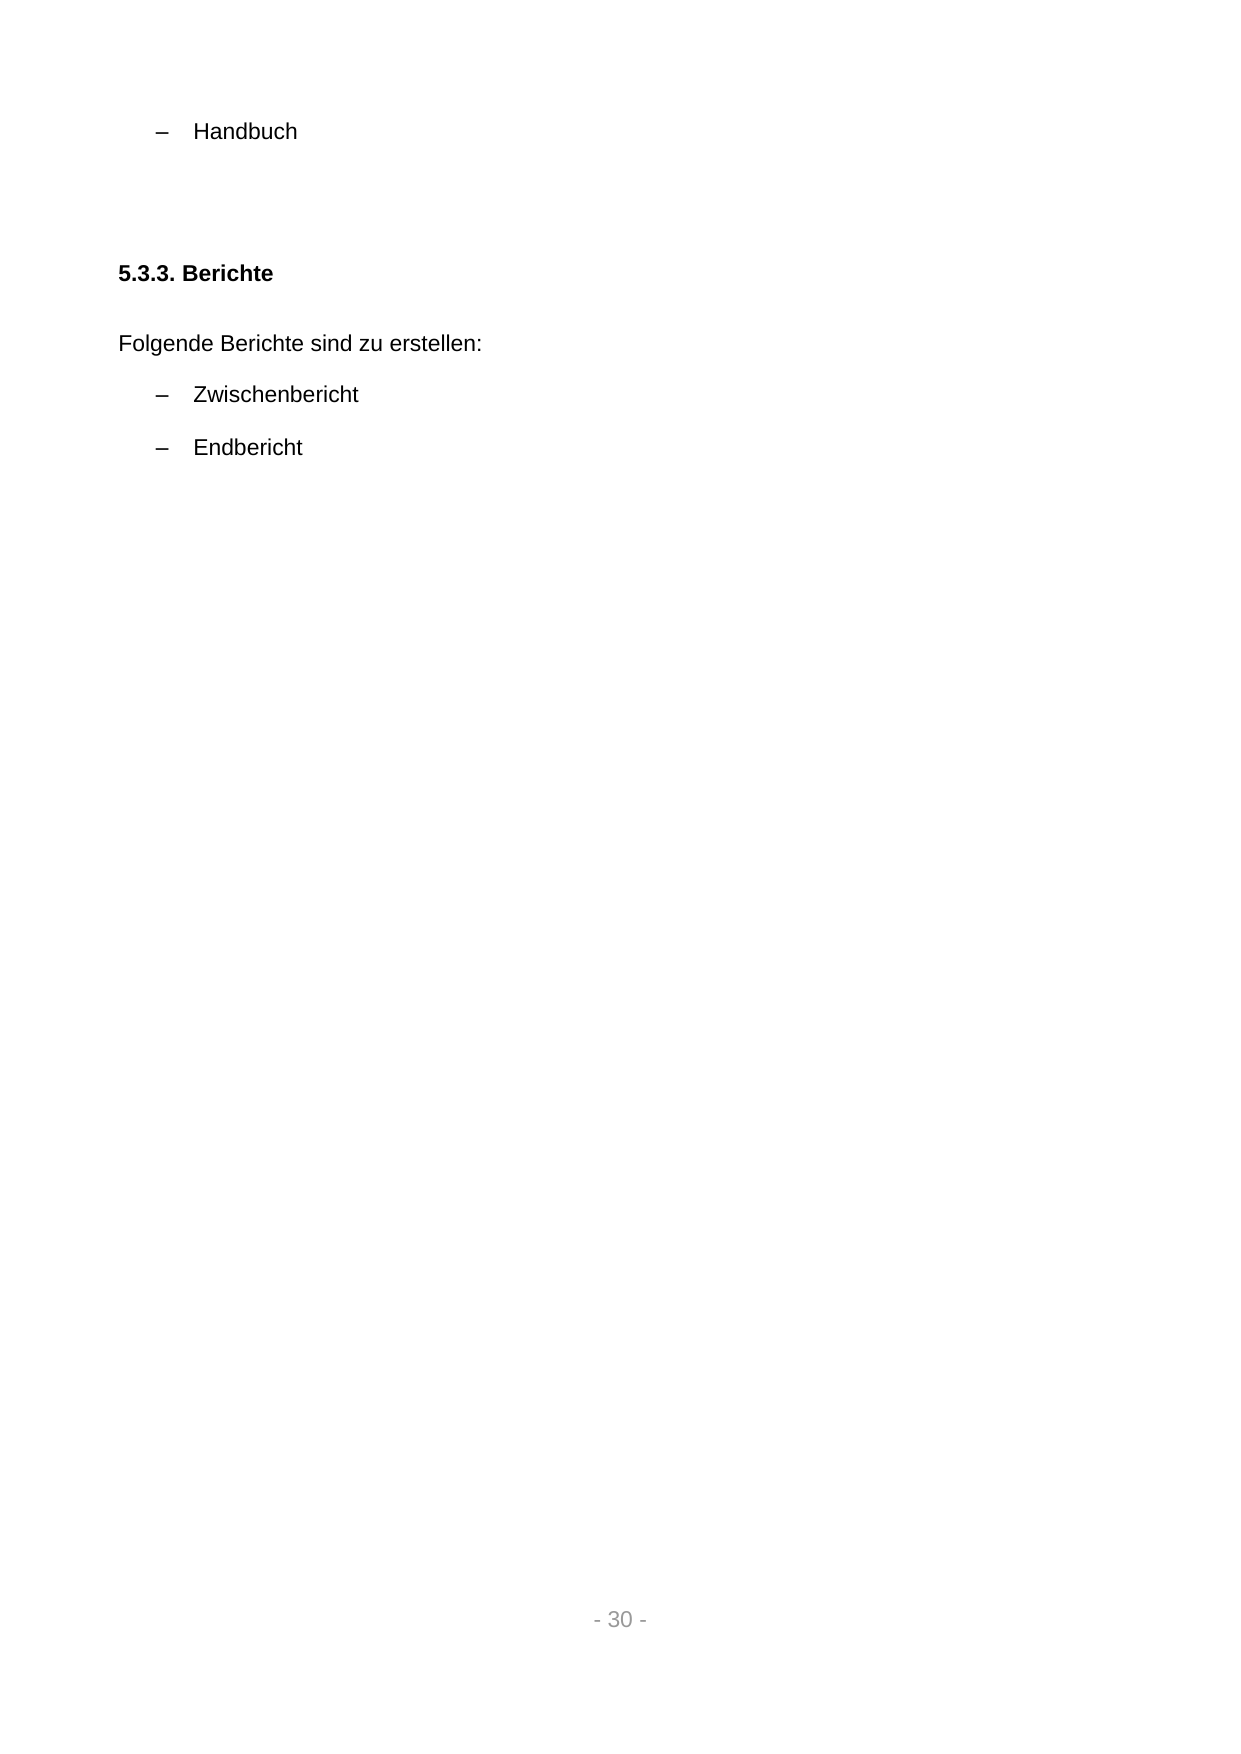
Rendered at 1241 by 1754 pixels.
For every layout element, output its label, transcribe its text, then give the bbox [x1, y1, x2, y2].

text Folgende Berichte sind zu erstellen: [118, 329, 1122, 356]
list Zwischenbericht [156, 381, 1122, 408]
list Handbuch [156, 118, 1122, 144]
subtitle Berichte [118, 260, 1122, 286]
list Endbericht [156, 433, 1122, 460]
